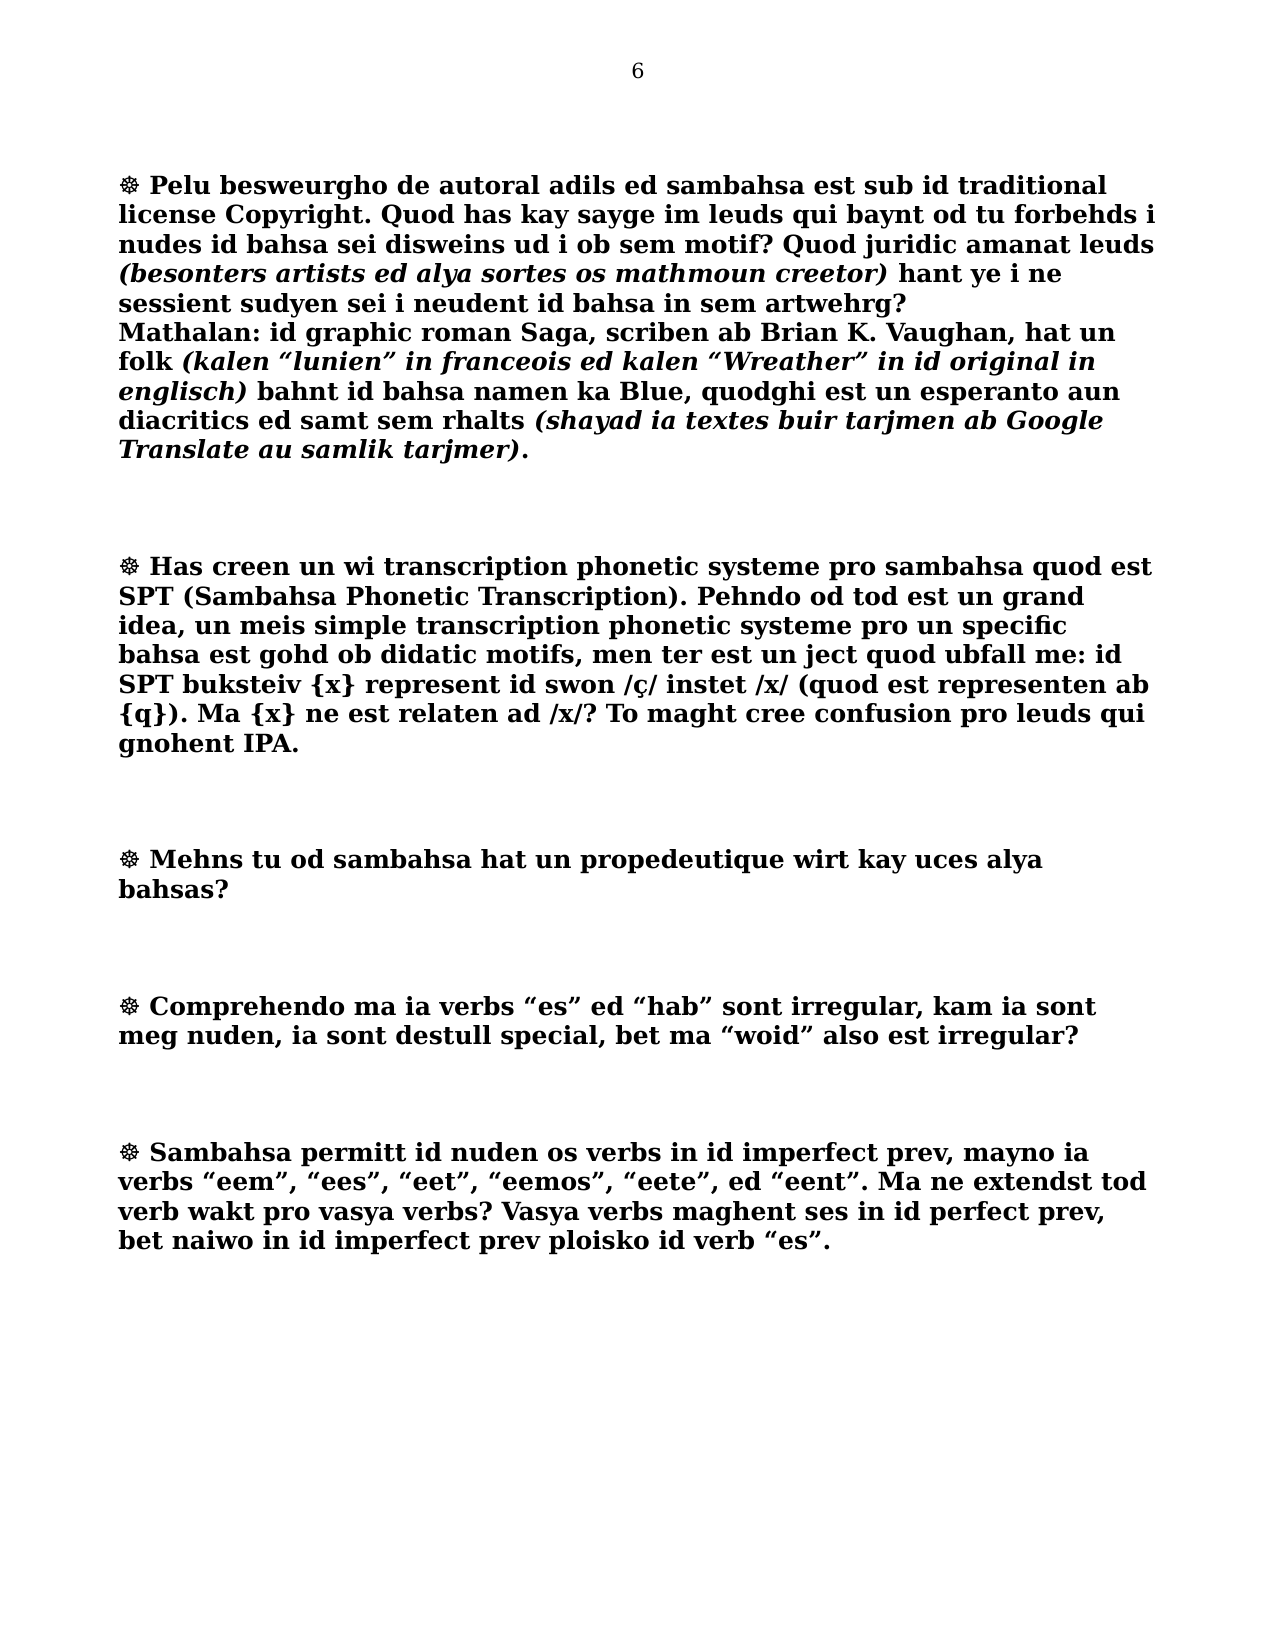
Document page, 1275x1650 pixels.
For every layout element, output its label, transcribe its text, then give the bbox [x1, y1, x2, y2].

text ☸ Comprehendo ma ia verbs “es” ed “hab” sont irregular, kam ia sont meg nuden, ia sont destull special, bet ma “woid” also est irregular? [118, 992, 1157, 1051]
text Mathalan: id graphic roman Saga, scriben ab Brian K. Vaughan, hat un folk (kalen “lunien” in franceois ed kalen “Wreather” in id original in englisch) bahnt id bahsa namen ka Blue, quodghi est un esperanto aun diacritics ed samt sem rhalts (shayad ia textes buir tarjmen ab Google Translate au samlik tarjmer). [118, 318, 1157, 465]
text ☸ Pelu besweurgho de autoral adils ed sambahsa est sub id traditional license Copyright. Quod has kay sayge im leuds qui baynt od tu forbehds i nudes id bahsa sei disweins ud i ob sem motif? Quod juridic amanat leuds (besonters artists ed alya sortes os mathmoun creetor) hant ye i ne sessient sudyen sei i neudent id bahsa in sem artwehrg? [118, 171, 1157, 318]
text ☸ Sambahsa permitt id nuden os verbs in id imperfect prev, mayno ia verbs “eem”, “ees”, “eet”, “eemos”, “eete”, ed “eent”. Ma ne extendst tod verb wakt pro vasya verbs? Vasya verbs maghent ses in id perfect prev, bet naiwo in id imperfect prev ploisko id verb “es”. [118, 1138, 1157, 1256]
text ☸ Has creen un wi transcription phonetic systeme pro sambahsa quod est SPT (Sambahsa Phonetic Transcription). Pehndo od tod est un grand idea, un meis simple transcription phonetic systeme pro un specific bahsa est gohd ob didatic motifs, men ter est un ject quod ubfall me: id SPT buksteiv {x} represent id swon /ç/ instet /x/ (quod est representen ab {q}). Ma {x} ne est relaten ad /x/? To maght cree confusion pro leuds qui gnohent IPA. [118, 552, 1157, 758]
text ☸ Mehns tu od sambahsa hat un propedeutique wirt kay uces alya bahsas? [118, 846, 1157, 904]
